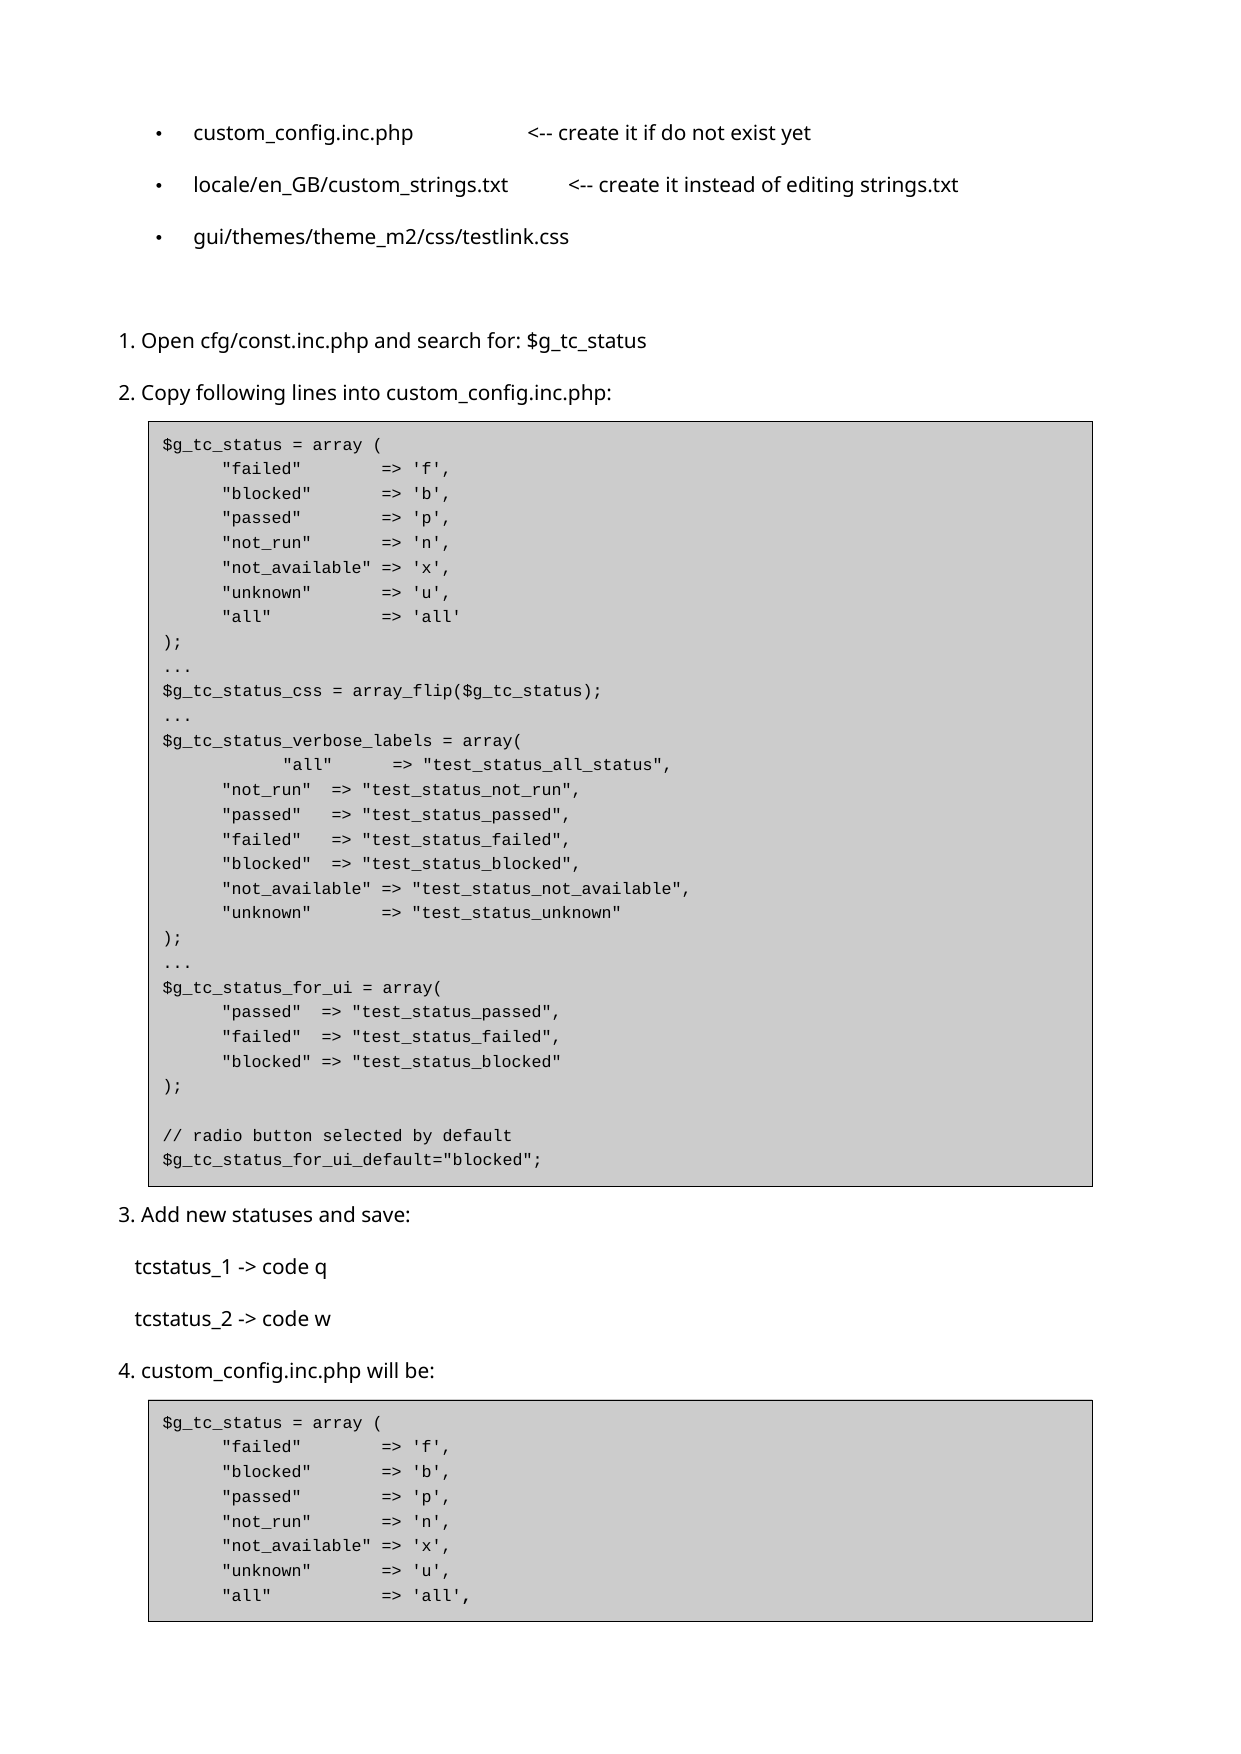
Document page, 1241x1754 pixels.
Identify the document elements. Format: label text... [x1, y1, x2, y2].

text $g_tc_status = array ( [149, 1401, 1092, 1424]
text "all" => 'all', [149, 1572, 1092, 1621]
text "all" => "test_status_all_status", [149, 742, 1092, 767]
text "blocked" => "test_status_blocked" [149, 1038, 1092, 1063]
text "blocked" => "test_status_blocked", [149, 841, 1092, 866]
text "not_available" => "test_status_not_available", [149, 866, 1092, 890]
text ); [149, 619, 1092, 643]
text "passed" => 'p', [149, 495, 1092, 520]
text ); [149, 915, 1092, 939]
text $g_tc_status_for_ui_default="blocked"; [149, 1137, 1092, 1186]
list gui/themes/theme_m2/css/testlink.css [156, 222, 1122, 251]
text ... [149, 693, 1092, 717]
text "failed" => "test_status_failed", [149, 1014, 1092, 1038]
text "passed" => 'p', [149, 1473, 1092, 1498]
text 3. Add new statuses and save: [118, 1200, 1122, 1229]
text "not_run" => 'n', [149, 520, 1092, 544]
text "failed" => "test_status_failed", [149, 816, 1092, 841]
text "unknown" => 'u', [149, 1548, 1092, 1572]
text "not_run" => "test_status_not_run", [149, 767, 1092, 791]
text "unknown" => "test_status_unknown" [149, 890, 1092, 915]
text "blocked" => 'b', [149, 1449, 1092, 1473]
text ... [149, 643, 1092, 668]
text 2. Copy following lines into custom_config.inc.php: [118, 378, 1122, 406]
text "blocked" => 'b', [149, 471, 1092, 495]
text // radio button selected by default [149, 1112, 1092, 1137]
text "passed" => "test_status_passed", [149, 791, 1092, 816]
text tcstatus_2 -> code w [118, 1304, 1122, 1333]
text $g_tc_status_for_ui = array( [149, 964, 1092, 989]
text "not_available" => 'x', [149, 1523, 1092, 1548]
text $g_tc_status = array ( [149, 422, 1092, 446]
text "all" => 'all' [149, 594, 1092, 619]
text "not_run" => 'n', [149, 1498, 1092, 1523]
text "not_available" => 'x', [149, 544, 1092, 569]
text "passed" => "test_status_passed", [149, 989, 1092, 1014]
text "failed" => 'f', [149, 446, 1092, 471]
list custom_config.inc.php <-- create it if do not exist yet [156, 118, 1122, 147]
text tcstatus_1 -> code q [118, 1252, 1122, 1281]
text $g_tc_status_verbose_labels = array( [149, 717, 1092, 742]
text "failed" => 'f', [149, 1424, 1092, 1449]
text 1. Open cfg/const.inc.php and search for: $g_tc_status [118, 326, 1122, 354]
text ... [149, 939, 1092, 964]
text $g_tc_status_css = array_flip($g_tc_status); [149, 668, 1092, 693]
text 4. custom_config.inc.php will be: [118, 1356, 1122, 1385]
text "unknown" => 'u', [149, 569, 1092, 594]
list locale/en_GB/custom_strings.txt <-- create it instead of editing strings.txt [156, 170, 1122, 198]
text ); [149, 1063, 1092, 1088]
